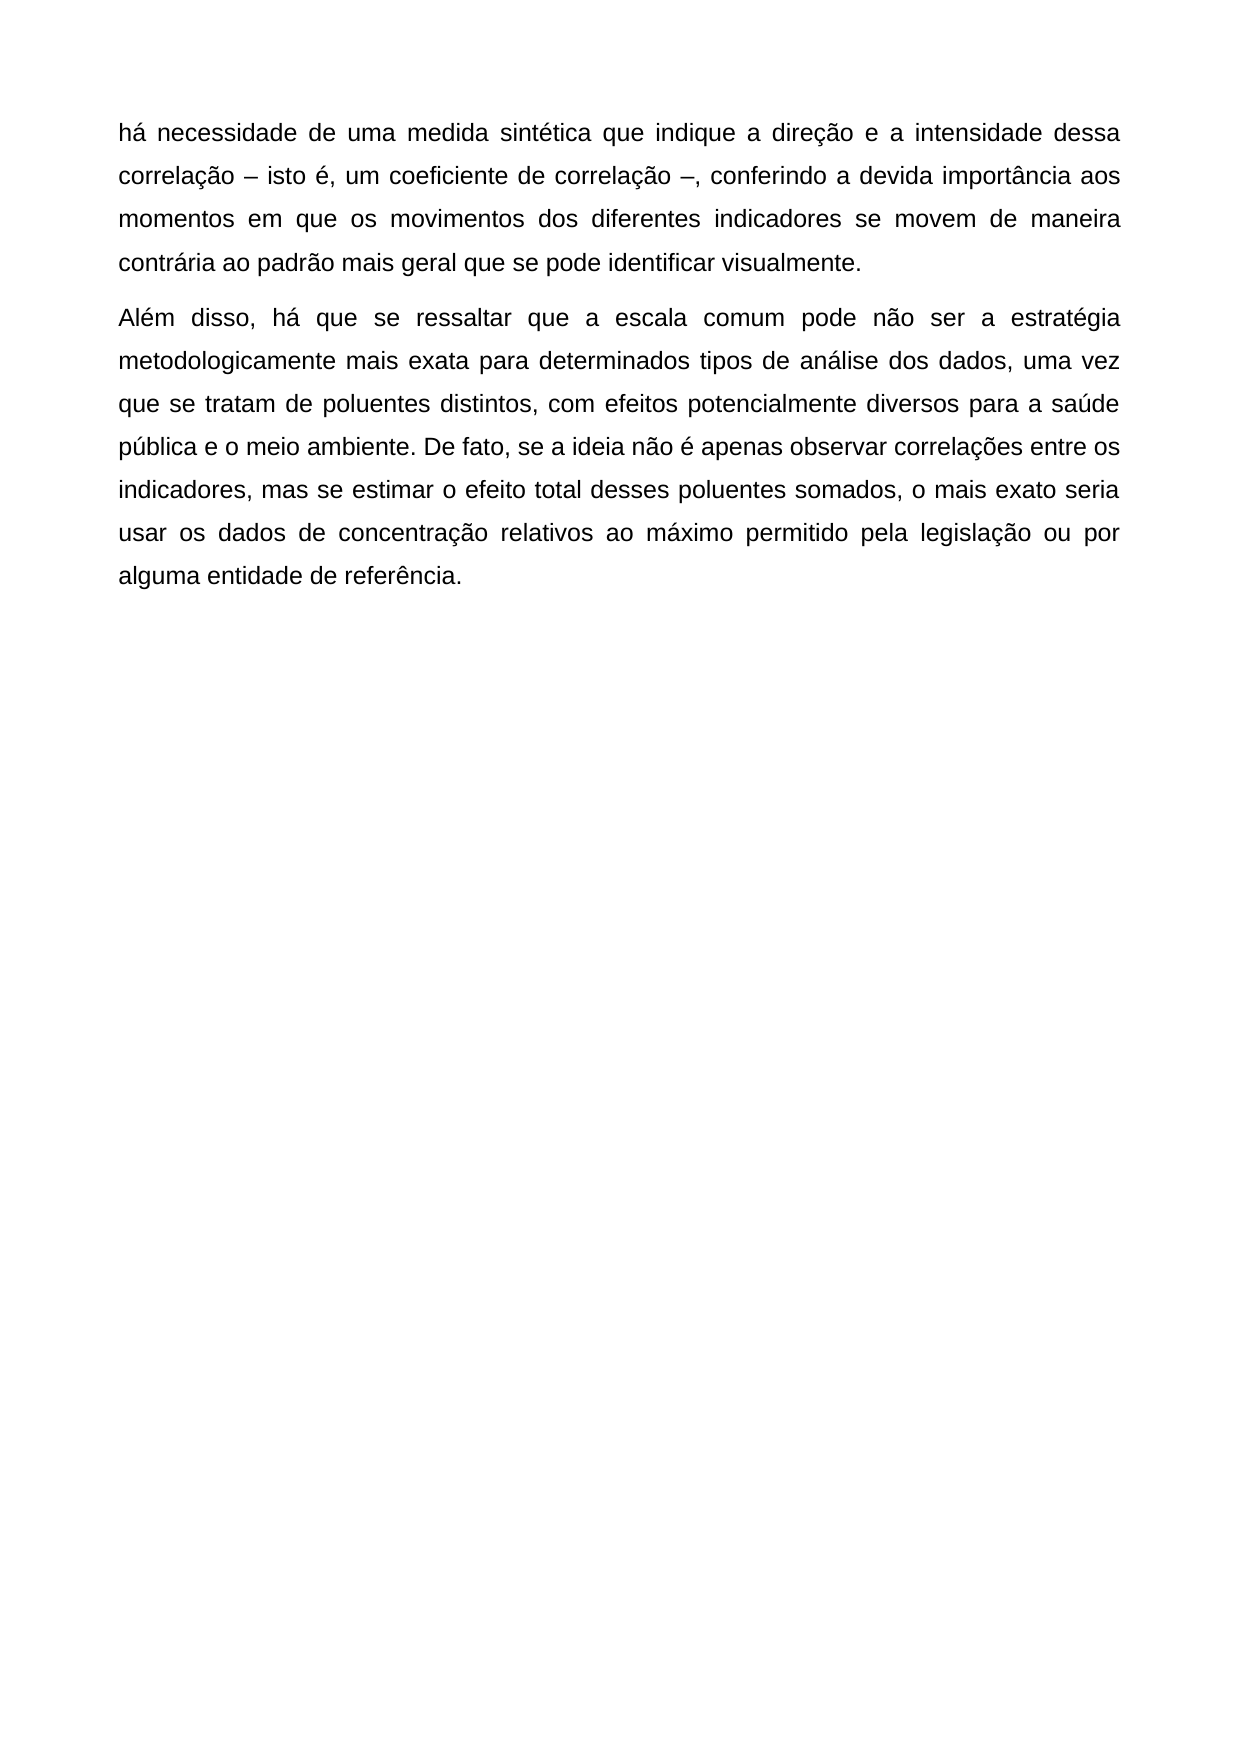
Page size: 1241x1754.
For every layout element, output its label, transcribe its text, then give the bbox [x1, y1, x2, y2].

text Além disso, há que se ressaltar que a escala comum pode não ser a estratégia metodologicamente mais exata para determinados tipos de análise dos dados, uma vez que se tratam de poluentes distintos, com efeitos potencialmente diversos para a saúde pública e o meio ambiente. De fato, se a ideia não é apenas observar correlações entre os indicadores, mas se estimar o efeito total desses poluentes somados, o mais exato seria usar os dados de concentração relativos ao máximo permitido pela legislação ou por alguma entidade de referência. [118, 302, 1122, 590]
text há necessidade de uma medida sintética que indique a direção e a intensidade dessa correlação – isto é, um coeficiente de correlação –, conferindo a devida importância aos momentos em que os movimentos dos diferentes indicadores se movem de maneira contrária ao padrão mais geral que se pode identificar visualmente. [118, 118, 1122, 276]
